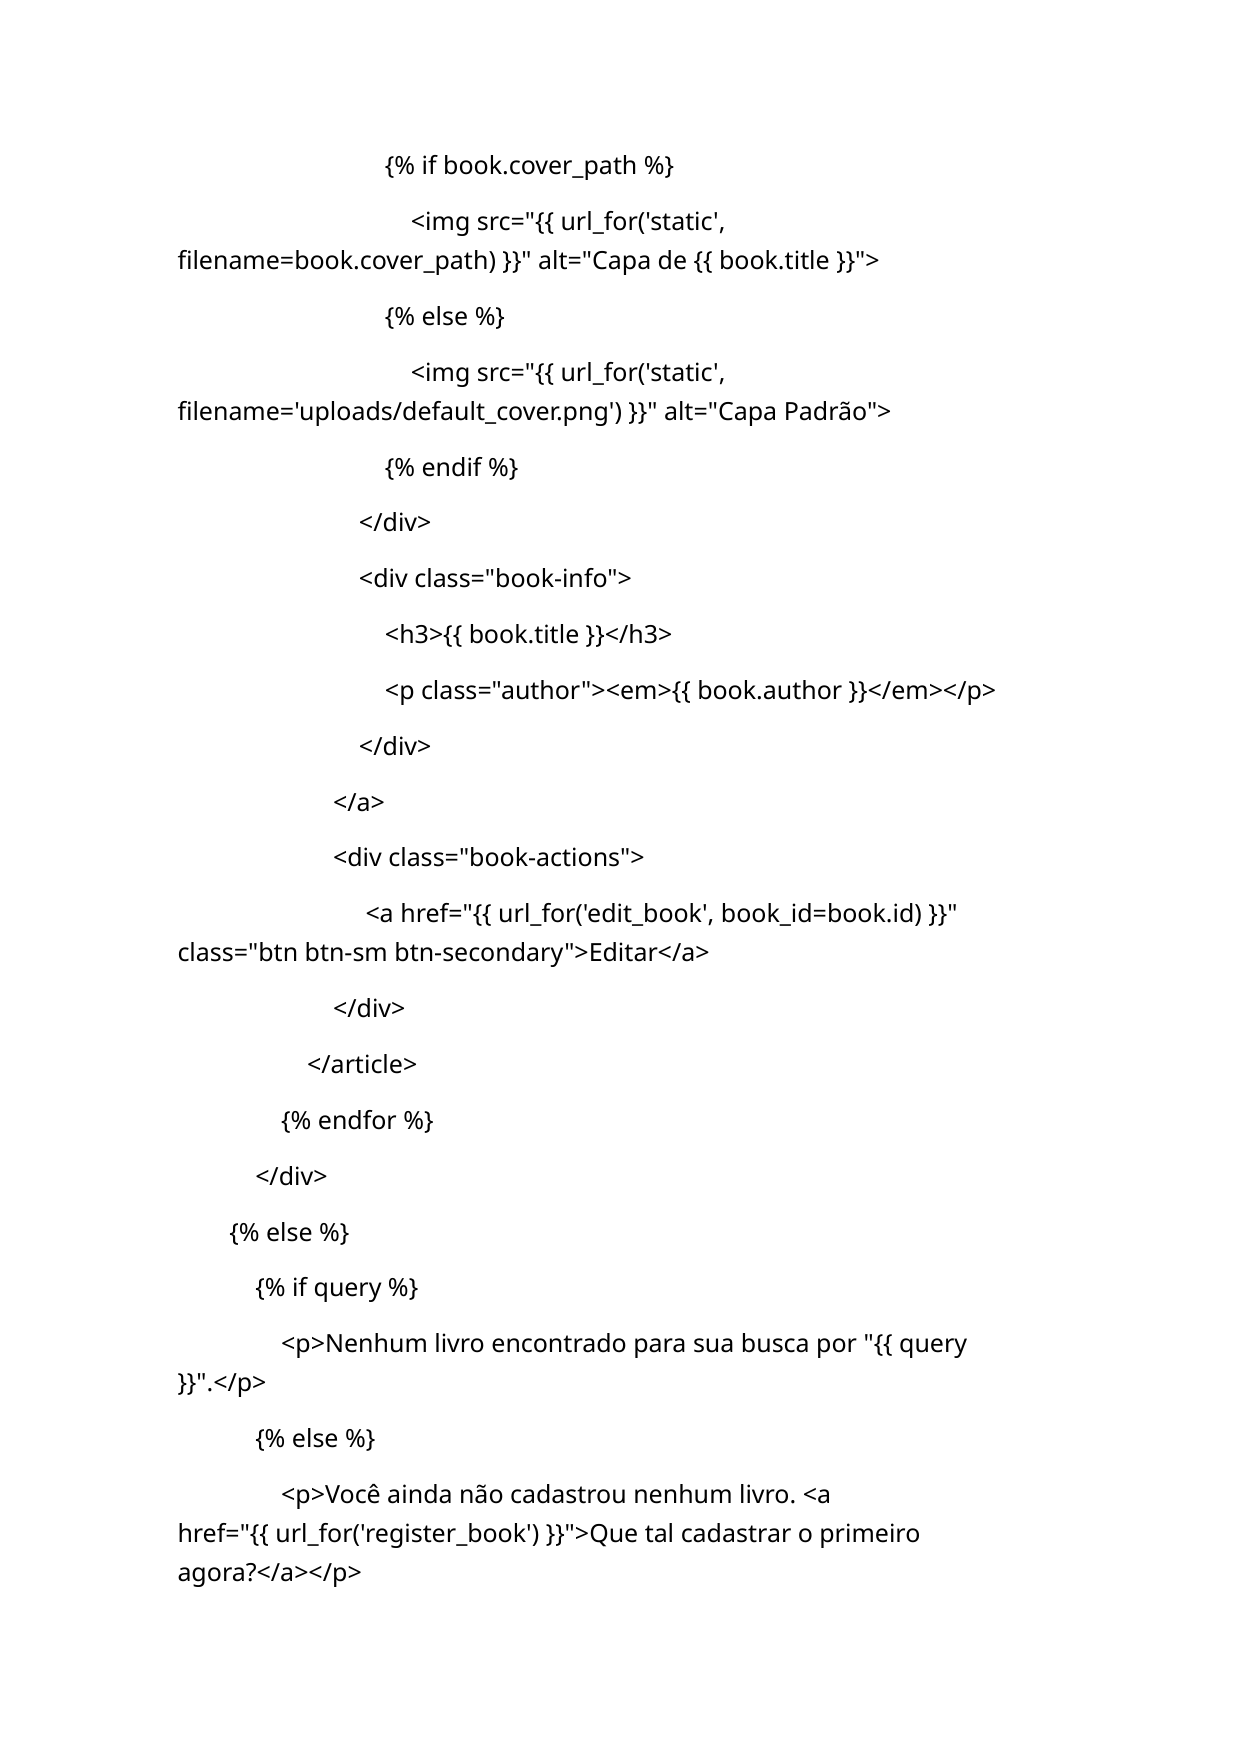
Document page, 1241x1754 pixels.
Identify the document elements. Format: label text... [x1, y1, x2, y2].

text <p class="author"><em>{{ book.author }}</em></p> [177, 673, 1063, 707]
text <div class="book-actions"> [177, 840, 1063, 874]
text {% if book.cover_path %} [177, 148, 1063, 182]
text <p>Você ainda não cadastrou nenhum livro. <a href="{{ url_for('register_book') }}">Que tal cadastrar o primeiro agora?</a></p> [177, 1477, 1063, 1589]
text <div class="book-info"> [177, 561, 1063, 595]
text </div> [177, 991, 1063, 1025]
text </div> [177, 1158, 1063, 1192]
text <h3>{{ book.title }}</h3> [177, 617, 1063, 651]
text {% else %} [177, 298, 1063, 332]
text <a href="{{ url_for('edit_book', book_id=book.id) }}" class="btn btn-sm btn-secondary">Editar</a> [177, 896, 1063, 969]
text <p>Nenhum livro encontrado para sua busca por "{{ query }}".</p> [177, 1326, 1063, 1399]
text </a> [177, 784, 1063, 818]
text <img src="{{ url_for('static', filename=book.cover_path) }}" alt="Capa de {{ book.title }}"> [177, 203, 1063, 277]
text </div> [177, 505, 1063, 539]
text {% else %} [177, 1421, 1063, 1455]
text <img src="{{ url_for('static', filename='uploads/default_cover.png') }}" alt="Capa Padrão"> [177, 354, 1063, 427]
text {% endfor %} [177, 1103, 1063, 1137]
text </article> [177, 1047, 1063, 1081]
text {% else %} [177, 1214, 1063, 1248]
text {% if query %} [177, 1270, 1063, 1304]
text {% endif %} [177, 449, 1063, 483]
text </div> [177, 728, 1063, 762]
